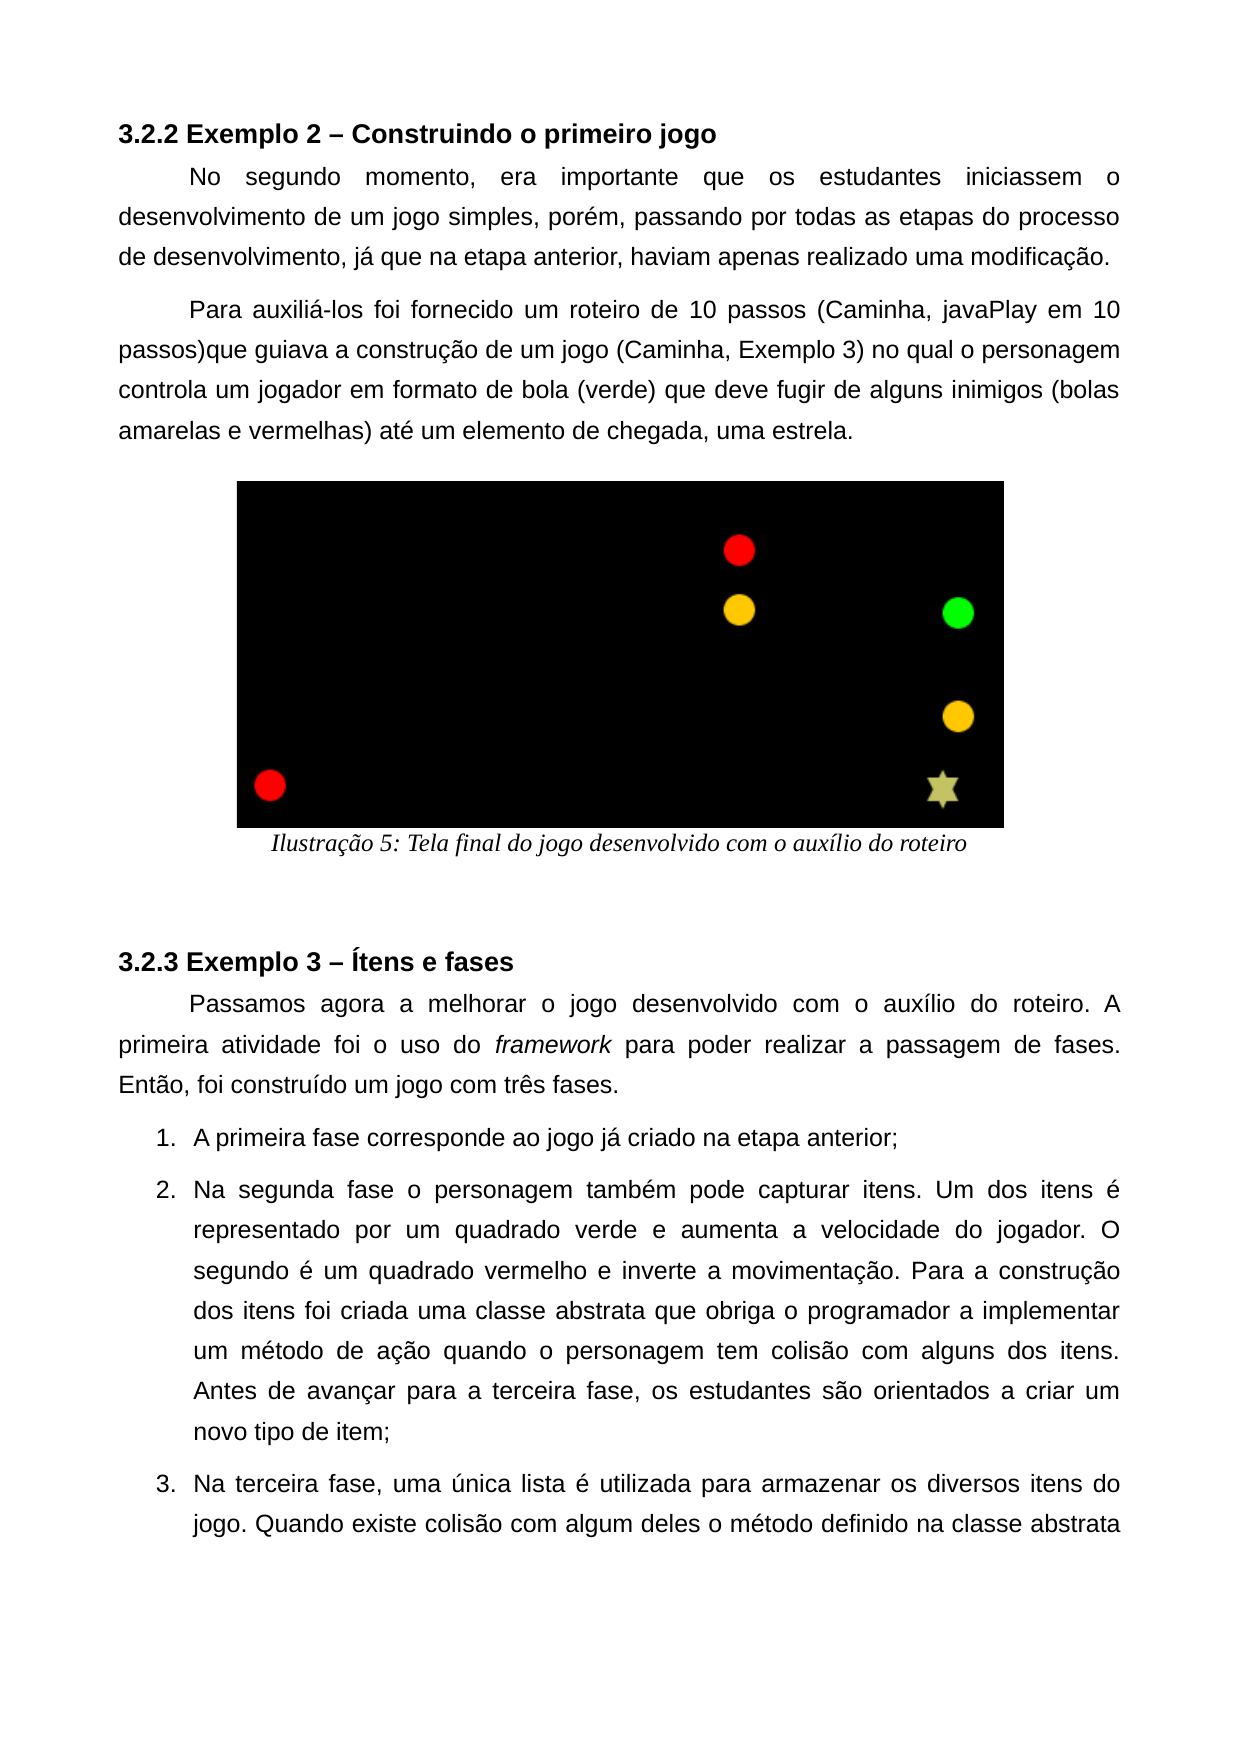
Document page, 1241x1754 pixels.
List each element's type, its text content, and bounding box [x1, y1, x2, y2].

list Na terceira fase, uma única lista é utilizada para armazenar os diversos itens do jogo. Quando existe colisão com algum deles o método definido na classe abstrata [156, 1469, 1122, 1538]
subtitle 3.2.2 Exemplo 2 – Construindo o primeiro jogo [118, 118, 1122, 149]
list A primeira fase corresponde ao jogo já criado na etapa anterior; [156, 1123, 1122, 1151]
text Para auxiliá-los foi fornecido um roteiro de 10 passos (Caminha, javaPlay em 10 passos)que guiava a construção de um jogo (Caminha, Exemplo 3) no qual o personagem controla um jogador em formato de bola (verde) que deve fugir de alguns inimigos (bolas amarelas e vermelhas) até um elemento de chegada, uma estrela. [118, 295, 1122, 444]
picture [236, 481, 1004, 828]
text Ilustração 5: Tela final do jogo desenvolvido com o auxílio do roteiro [237, 828, 1004, 857]
text No segundo momento, era importante que os estudantes iniciassem o desenvolvimento de um jogo simples, porém, passando por todas as etapas do processo de desenvolvimento, já que na etapa anterior, haviam apenas realizado uma modificação. [118, 162, 1122, 271]
subtitle 3.2.3 Exemplo 3 – Ítens e fases [118, 946, 1122, 977]
list Na segunda fase o personagem também pode capturar itens. Um dos itens é representado por um quadrado verde e aumenta a velocidade do jogador. O segundo é um quadrado vermelho e inverte a movimentação. Para a construção dos itens foi criada uma classe abstrata que obriga o programador a implementar um método de ação quando o personagem tem colisão com alguns dos itens. Antes de avançar para a terceira fase, os estudantes são orientados a criar um novo tipo de item; [156, 1175, 1122, 1445]
text Passamos agora a melhorar o jogo desenvolvido com o auxílio do roteiro. A primeira atividade foi o uso do framework para poder realizar a passagem de fases. Então, foi construído um jogo com três fases. [118, 989, 1122, 1099]
